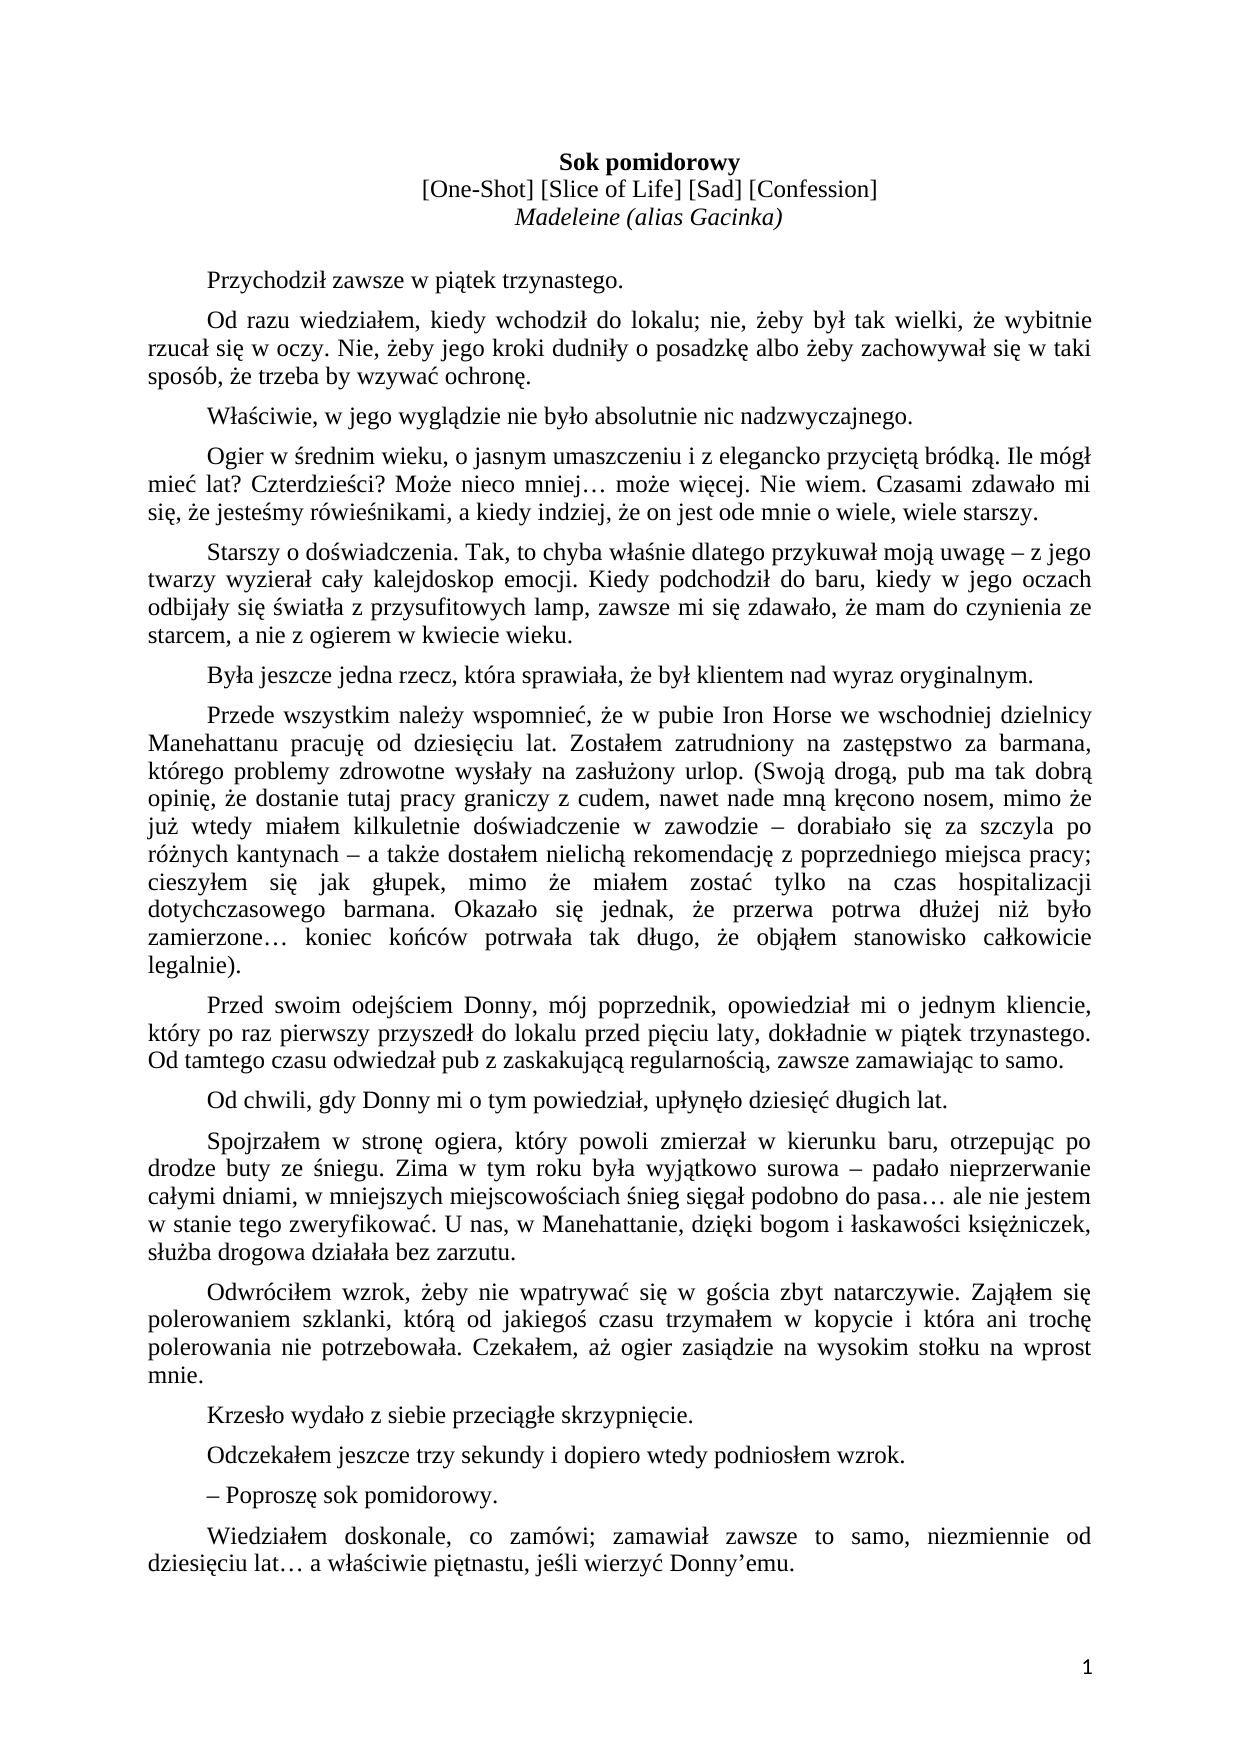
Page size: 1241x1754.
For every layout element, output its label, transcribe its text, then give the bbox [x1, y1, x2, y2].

text – Poproszę sok pomidorowy. [148, 1482, 1093, 1509]
text [One-Shot] [Slice of Life] [Sad] [Confession] [148, 175, 1093, 203]
text Właściwie, w jego wyglądzie nie było absolutnie nic nadzwyczajnego. [148, 402, 1093, 430]
text Odczekałem jeszcze trzy sekundy i dopiero wtedy podniosłem wzrok. [148, 1441, 1093, 1469]
text Sok pomidorowy [148, 148, 1093, 175]
text Od chwili, gdy Donny mi o tym powiedział, upłynęło dziesięć długich lat. [148, 1087, 1093, 1114]
text Od razu wiedziałem, kiedy wchodził do lokalu; nie, żeby był tak wielki, że wybitnie rzucał się w oczy. Nie, żeby jego kroki dudniły o posadzkę albo żeby zachowywał się w taki sposób, że trzeba by wzywać ochronę. [148, 306, 1093, 389]
text Przede wszystkim należy wspomnieć, że w pubie Iron Horse we wschodniej dzielnicy Manehattanu pracuję od dziesięciu lat. Zostałem zatrudniony na zastępstwo za barmana, którego problemy zdrowotne wysłały na zasłużony urlop. (Swoją drogą, pub ma tak dobrą opinię, że dostanie tutaj pracy graniczy z cudem, nawet nade mną kręcono nosem, mimo że już wtedy miałem kilkuletnie doświadczenie w zawodzie – dorabiało się za szczyla po różnych kantynach – a także dostałem nielichą rekomendację z poprzedniego miejsca pracy; cieszyłem się jak głupek, mimo że miałem zostać tylko na czas hospitalizacji dotychczasowego barmana. Okazało się jednak, że przerwa potrwa dłużej niż było zamierzone… koniec końców potrwała tak długo, że objąłem stanowisko całkowicie legalnie). [148, 701, 1093, 978]
text Była jeszcze jedna rzecz, która sprawiała, że był klientem nad wyraz oryginalnym. [148, 661, 1093, 689]
text Madeleine (alias Gacinka) [148, 203, 1093, 231]
text Krzesło wydało z siebie przeciągłe skrzypnięcie. [148, 1401, 1093, 1429]
text Odwróciłem wzrok, żeby nie wpatrywać się w gościa zbyt natarczywie. Zająłem się polerowaniem szklanki, którą od jakiegoś czasu trzymałem w kopycie i która ani trochę polerowania nie potrzebowała. Czekałem, aż ogier zasiądzie na wysokim stołku na wprost mnie. [148, 1278, 1093, 1389]
text Ogier w średnim wieku, o jasnym umaszczeniu i z elegancko przyciętą bródką. Ile mógł mieć lat? Czterdzieści? Może nieco mniej… może więcej. Nie wiem. Czasami zdawało mi się, że jesteśmy rówieśnikami, a kiedy indziej, że on jest ode mnie o wiele, wiele starszy. [148, 442, 1093, 525]
text Starszy o doświadczenia. Tak, to chyba właśnie dlatego przykuwał moją uwagę – z jego twarzy wyzierał cały kalejdoskop emocji. Kiedy podchodził do baru, kiedy w jego oczach odbijały się światła z przysufitowych lamp, zawsze mi się zdawało, że mam do czynienia ze starcem, a nie z ogierem w kwiecie wieku. [148, 538, 1093, 649]
text Wiedziałem doskonale, co zamówi; zamawiał zawsze to samo, niezmiennie od dziesięciu lat… a właściwie piętnastu, jeśli wierzyć Donny’emu. [148, 1522, 1093, 1577]
text Spojrzałem w stronę ogiera, który powoli zmierzał w kierunku baru, otrzepując po drodze buty ze śniegu. Zima w tym roku była wyjątkowo surowa – padało nieprzerwanie całymi dniami, w mniejszych miejscowościach śnieg sięgał podobno do pasa… ale nie jestem w stanie tego zweryfikować. U nas, w Manehattanie, dzięki bogom i łaskawości księżniczek, służba drogowa działała bez zarzutu. [148, 1127, 1093, 1265]
text Przychodził zawsze w piątek trzynastego. [148, 266, 1093, 294]
text Przed swoim odejściem Donny, mój poprzednik, opowiedział mi o jednym kliencie, który po raz pierwszy przyszedł do lokalu przed pięciu laty, dokładnie w piątek trzynastego. Od tamtego czasu odwiedzał pub z zaskakującą regularnością, zawsze zamawiając to samo. [148, 991, 1093, 1074]
